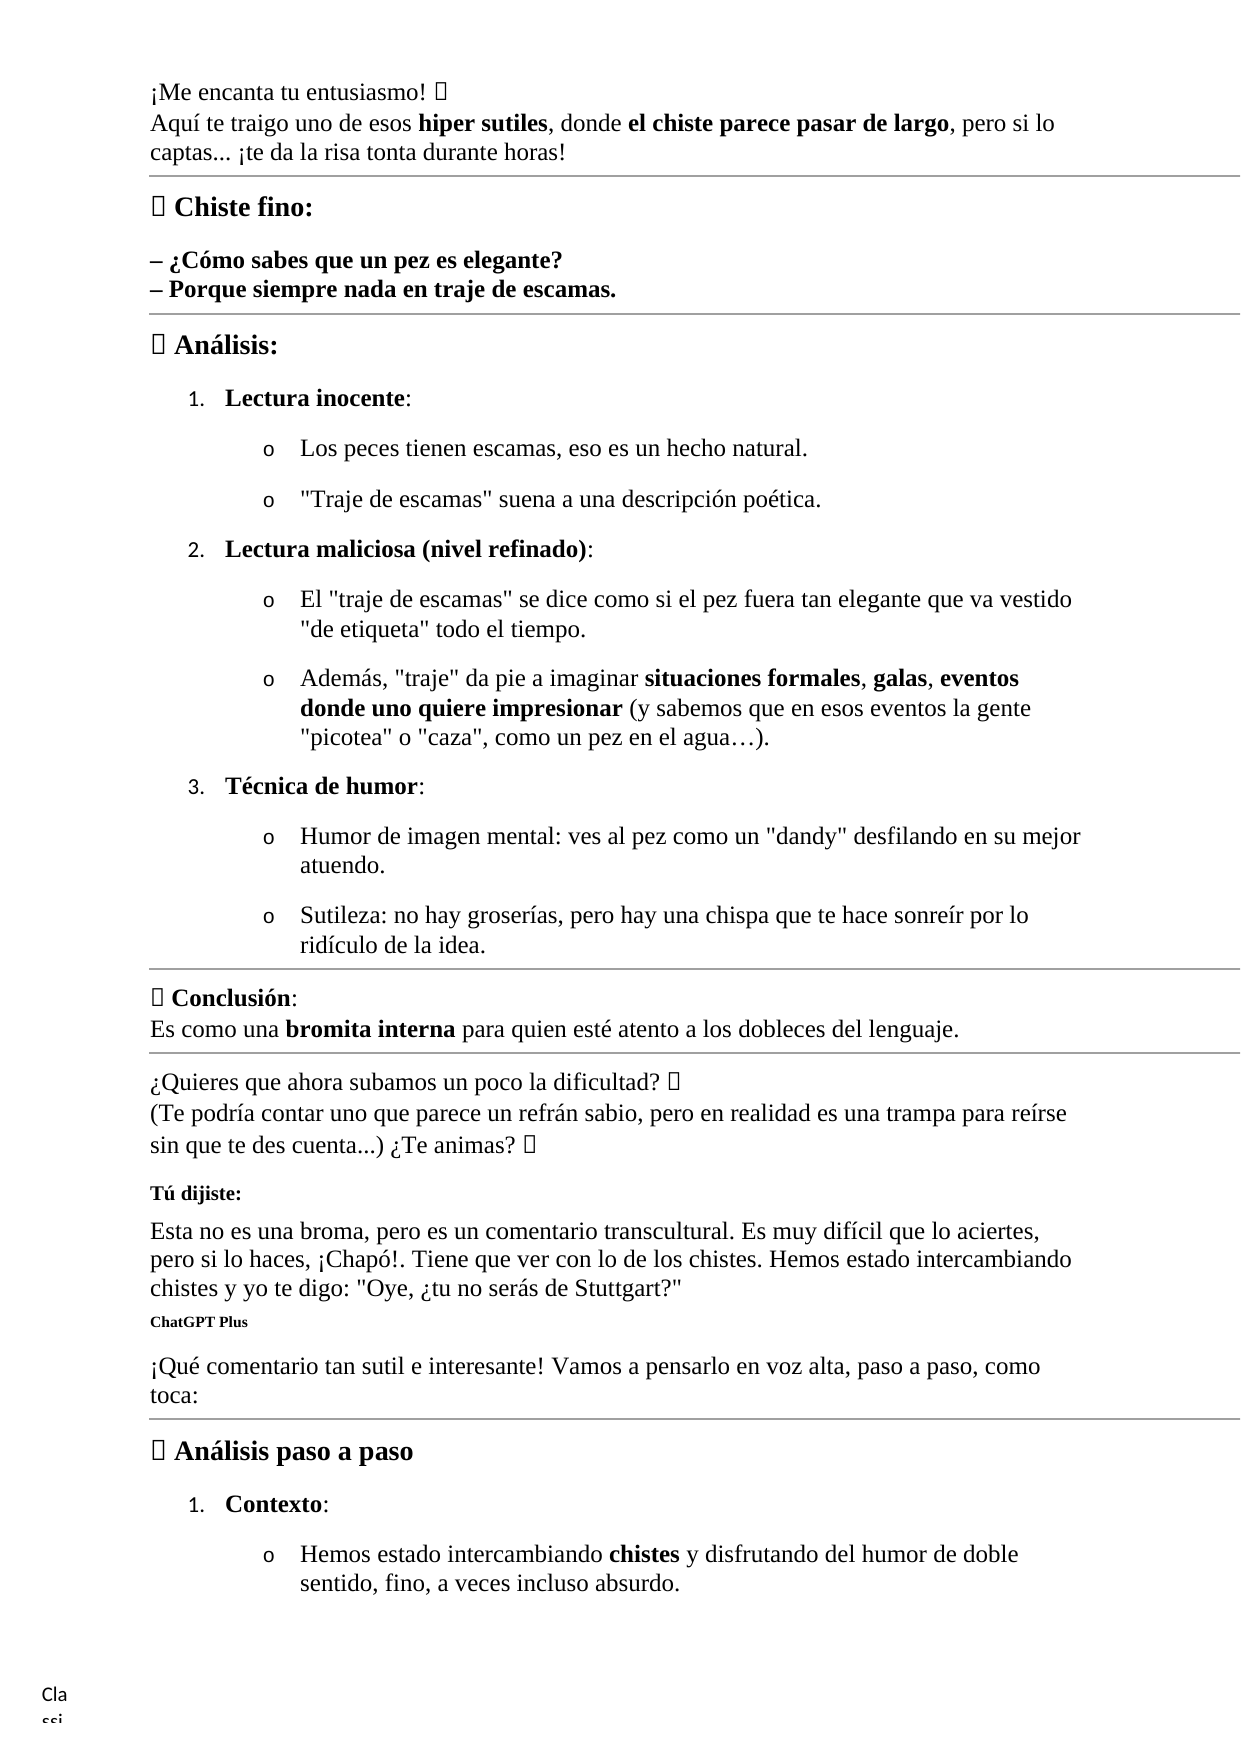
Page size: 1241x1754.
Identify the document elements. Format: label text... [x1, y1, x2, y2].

subtitle 🧠 Análisis paso a paso [150, 1430, 1090, 1468]
subtitle Tú dijiste: [150, 1181, 1090, 1205]
subtitle 🎯 Chiste fino: [150, 186, 1090, 225]
text ¡Me encanta tu entusiasmo! 🔥 Aquí te traigo uno de esos hiper sutiles, donde el chiste parece pasar de largo, pero si lo captas... ¡te da la risa tonta durante horas! [150, 74, 1090, 165]
list Los peces tienen escamas, eso es un hecho natural. [262, 433, 1090, 463]
list Hemos estado intercambiando chistes y disfrutando del humor de doble sentido, fino, a veces incluso absurdo. [262, 1539, 1090, 1597]
list El "traje de escamas" se dice como si el pez fuera tan elegante que va vestido "de etiqueta" todo el tiempo. [262, 584, 1090, 642]
list "Traje de escamas" suena a una descripción poética. [262, 484, 1090, 513]
text ¡Qué comentario tan sutil e interesante! Vamos a pensarlo en voz alta, paso a paso, como toca: [150, 1351, 1090, 1409]
list Técnica de humor: [187, 771, 1090, 800]
list Además, "traje" da pie a imaginar situaciones formales, galas, eventos donde uno quiere impresionar (y sabemos que en esos eventos la gente "picotea" o "caza", como un pez en el agua…). [262, 663, 1090, 750]
list Humor de imagen mental: ves al pez como un "dandy" desfilando en su mejor atuendo. [262, 821, 1090, 879]
subtitle 🧠 Análisis: [150, 324, 1090, 363]
list Lectura inocente: [187, 383, 1090, 412]
text – ¿Cómo sabes que un pez es elegante? – Porque siempre nada en traje de escamas. [150, 246, 1090, 303]
text ¿Quieres que ahora subamos un poco la dificultad? 🎩 (Te podría contar uno que parece un refrán sabio, pero en realidad es una trampa para reírse sin que te des cuenta...) ¿Te animas? 👀 [150, 1064, 1090, 1161]
list Sutileza: no hay groserías, pero hay una chispa que te hace sonreír por lo ridículo de la idea. [262, 900, 1090, 958]
list Contexto: [187, 1489, 1090, 1518]
text 🎯 Conclusión: Es como una bromita interna para quien esté atento a los dobleces del lenguaje. [150, 980, 1090, 1042]
subtitle ChatGPT Plus [150, 1312, 1090, 1330]
list Lectura maliciosa (nivel refinado): [187, 534, 1090, 563]
text Esta no es una broma, pero es un comentario transcultural. Es muy difícil que lo aciertes, pero si lo haces, ¡Chapó!. Tiene que ver con lo de los chistes. Hemos estado intercambiando chistes y yo te digo: "Oye, ¿tu no serás de Stuttgart?" [150, 1216, 1090, 1302]
